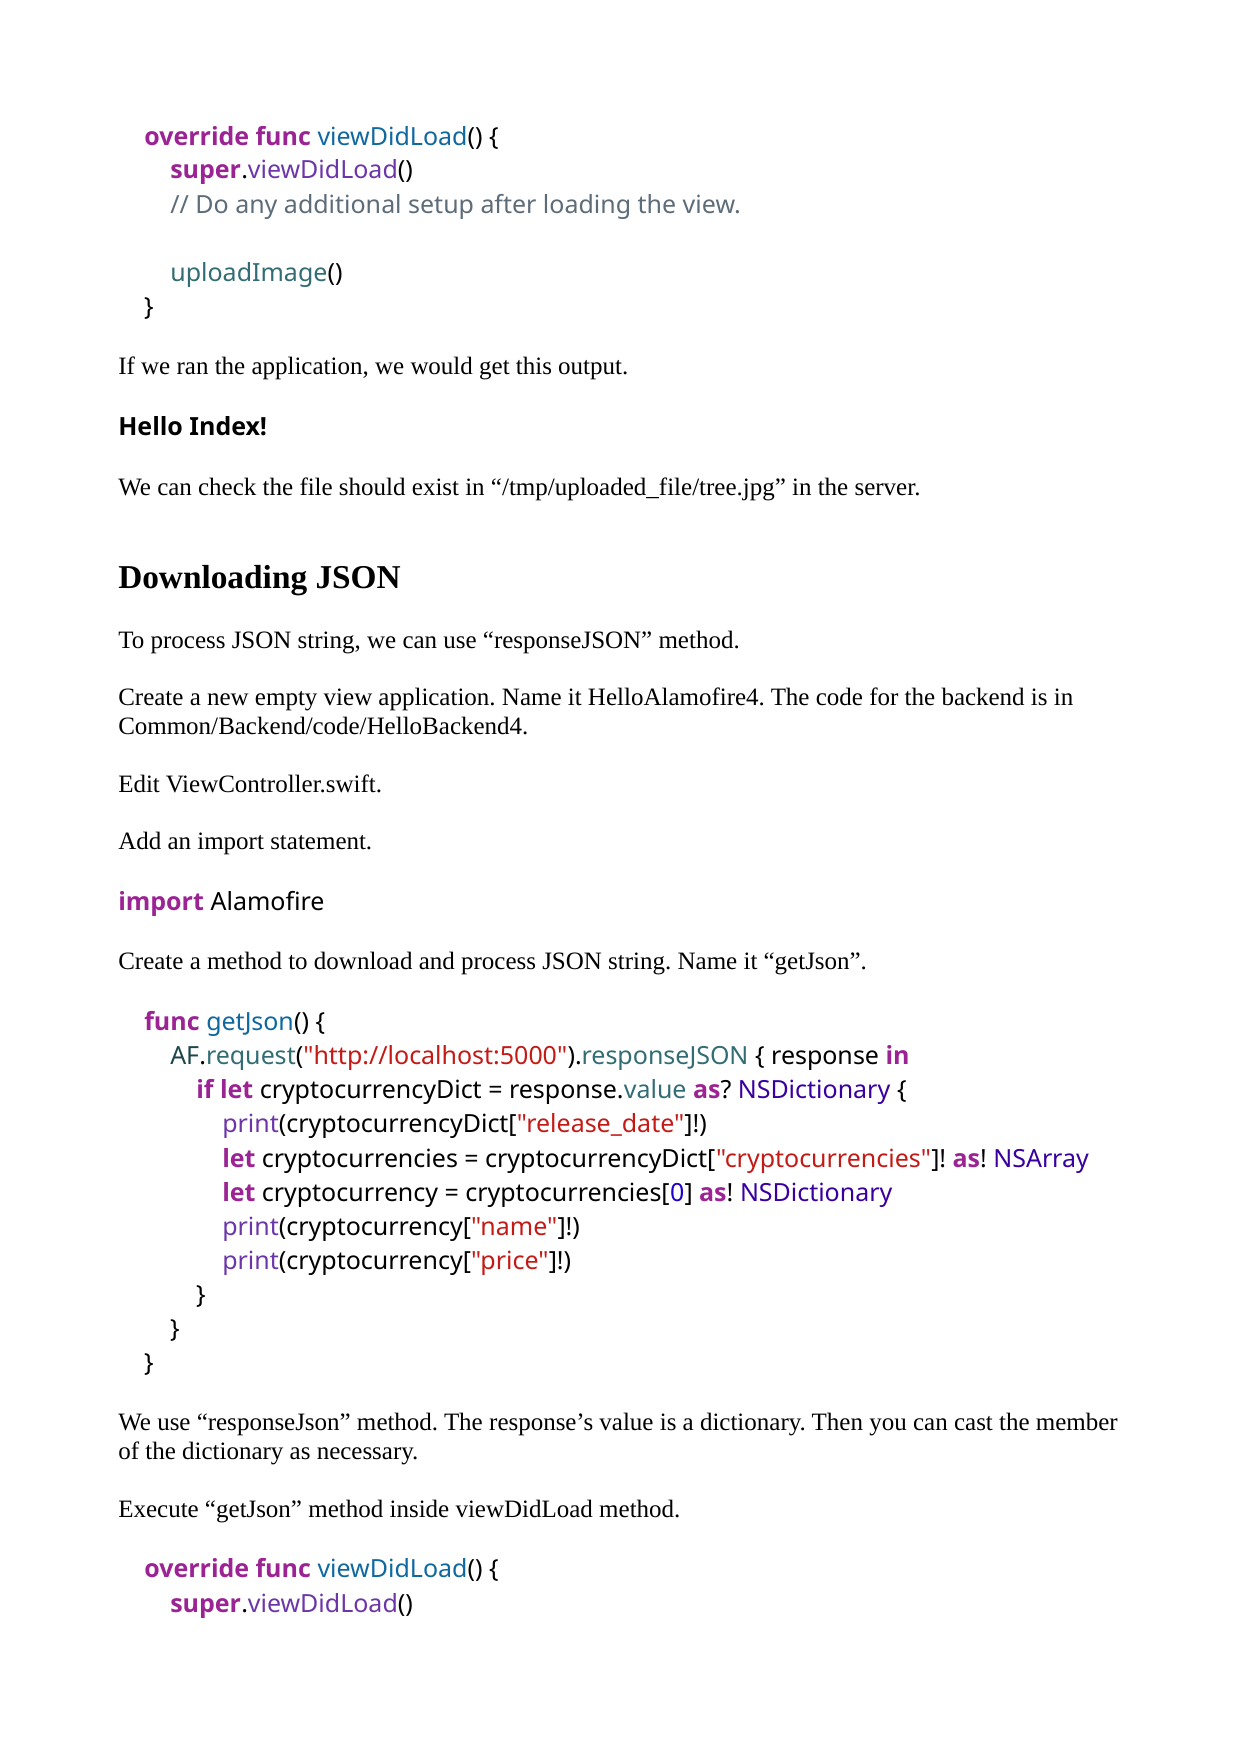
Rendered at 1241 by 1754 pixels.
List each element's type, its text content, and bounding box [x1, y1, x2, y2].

text To process JSON string, we can use “responseJSON” method. [118, 625, 1122, 654]
text We use “responseJson” method. The response’s value is a dictionary. Then you can cast the member of the dictionary as necessary. [118, 1407, 1122, 1465]
text } [118, 1344, 1122, 1379]
text import Alamofire [118, 884, 1122, 918]
text if let cryptocurrencyDict = response.value as? NSDictionary { [118, 1072, 1122, 1106]
text uploadImage() [118, 254, 1122, 288]
text Execute “getJson” method inside viewDidLoad method. [118, 1494, 1122, 1522]
text Hello Index! [118, 409, 1122, 443]
text // Do any additional setup after loading the view. [118, 186, 1122, 220]
text If we ran the application, we would get this output. [118, 351, 1122, 380]
text override func viewDidLoad() { [118, 118, 1122, 152]
text super.viewDidLoad() [118, 152, 1122, 186]
text override func viewDidLoad() { [118, 1551, 1122, 1585]
text } [118, 1311, 1122, 1344]
text Create a method to download and process JSON string. Name it “getJson”. [118, 946, 1122, 975]
text let cryptocurrencies = cryptocurrencyDict["cryptocurrencies"]! as! NSArray [118, 1140, 1122, 1174]
text print(cryptocurrency["price"]!) [118, 1242, 1122, 1276]
text super.viewDidLoad() [118, 1585, 1122, 1619]
text func getJson() { [118, 1004, 1122, 1038]
text } [118, 288, 1122, 322]
text } [118, 1276, 1122, 1311]
text let cryptocurrency = cryptocurrencies[0] as! NSDictionary [118, 1174, 1122, 1208]
text Downloading JSON [118, 558, 1122, 596]
text We can check the file should exist in “/tmp/uploaded_file/tree.jpg” in the server. [118, 472, 1122, 500]
text print(cryptocurrencyDict["release_date"]!) [118, 1106, 1122, 1140]
text Edit ViewController.swift. [118, 769, 1122, 797]
text AF.request("http://localhost:5000").responseJSON { response in [118, 1038, 1122, 1072]
text print(cryptocurrency["name"]!) [118, 1208, 1122, 1242]
text Create a new empty view application. Name it HelloAlamofire4. The code for the backend is in Common/Backend/code/HelloBackend4. [118, 682, 1122, 740]
text Add an import statement. [118, 826, 1122, 855]
